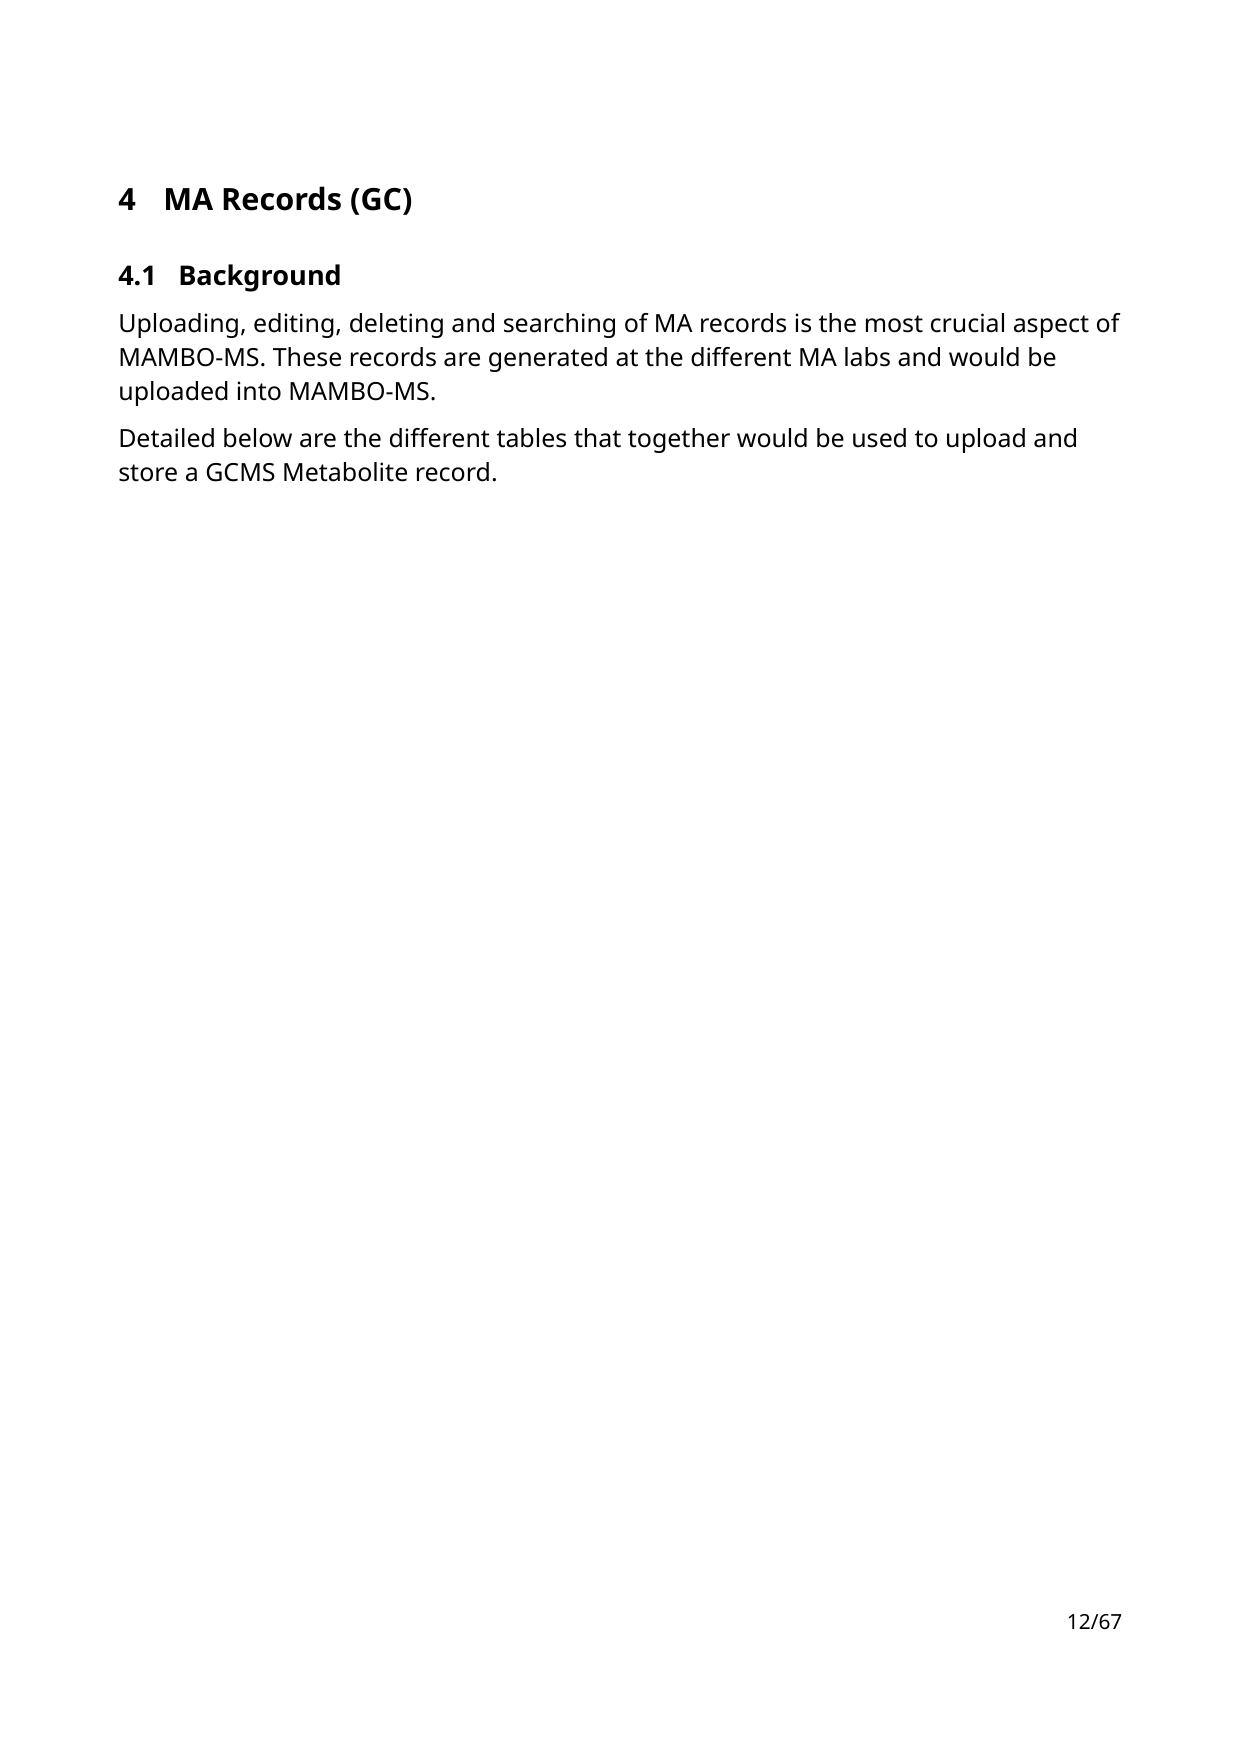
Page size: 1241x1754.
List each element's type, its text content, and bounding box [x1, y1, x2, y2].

subtitle MA Records (GC) [118, 177, 1122, 219]
text Detailed below are the different tables that together would be used to upload and store a GCMS Metabolite record. [118, 421, 1122, 489]
text Uploading, editing, deleting and searching of MA records is the most crucial aspect of MAMBO-MS. These records are generated at the different MA labs and would be uploaded into MAMBO-MS. [118, 306, 1122, 408]
subtitle Background [118, 256, 1122, 293]
